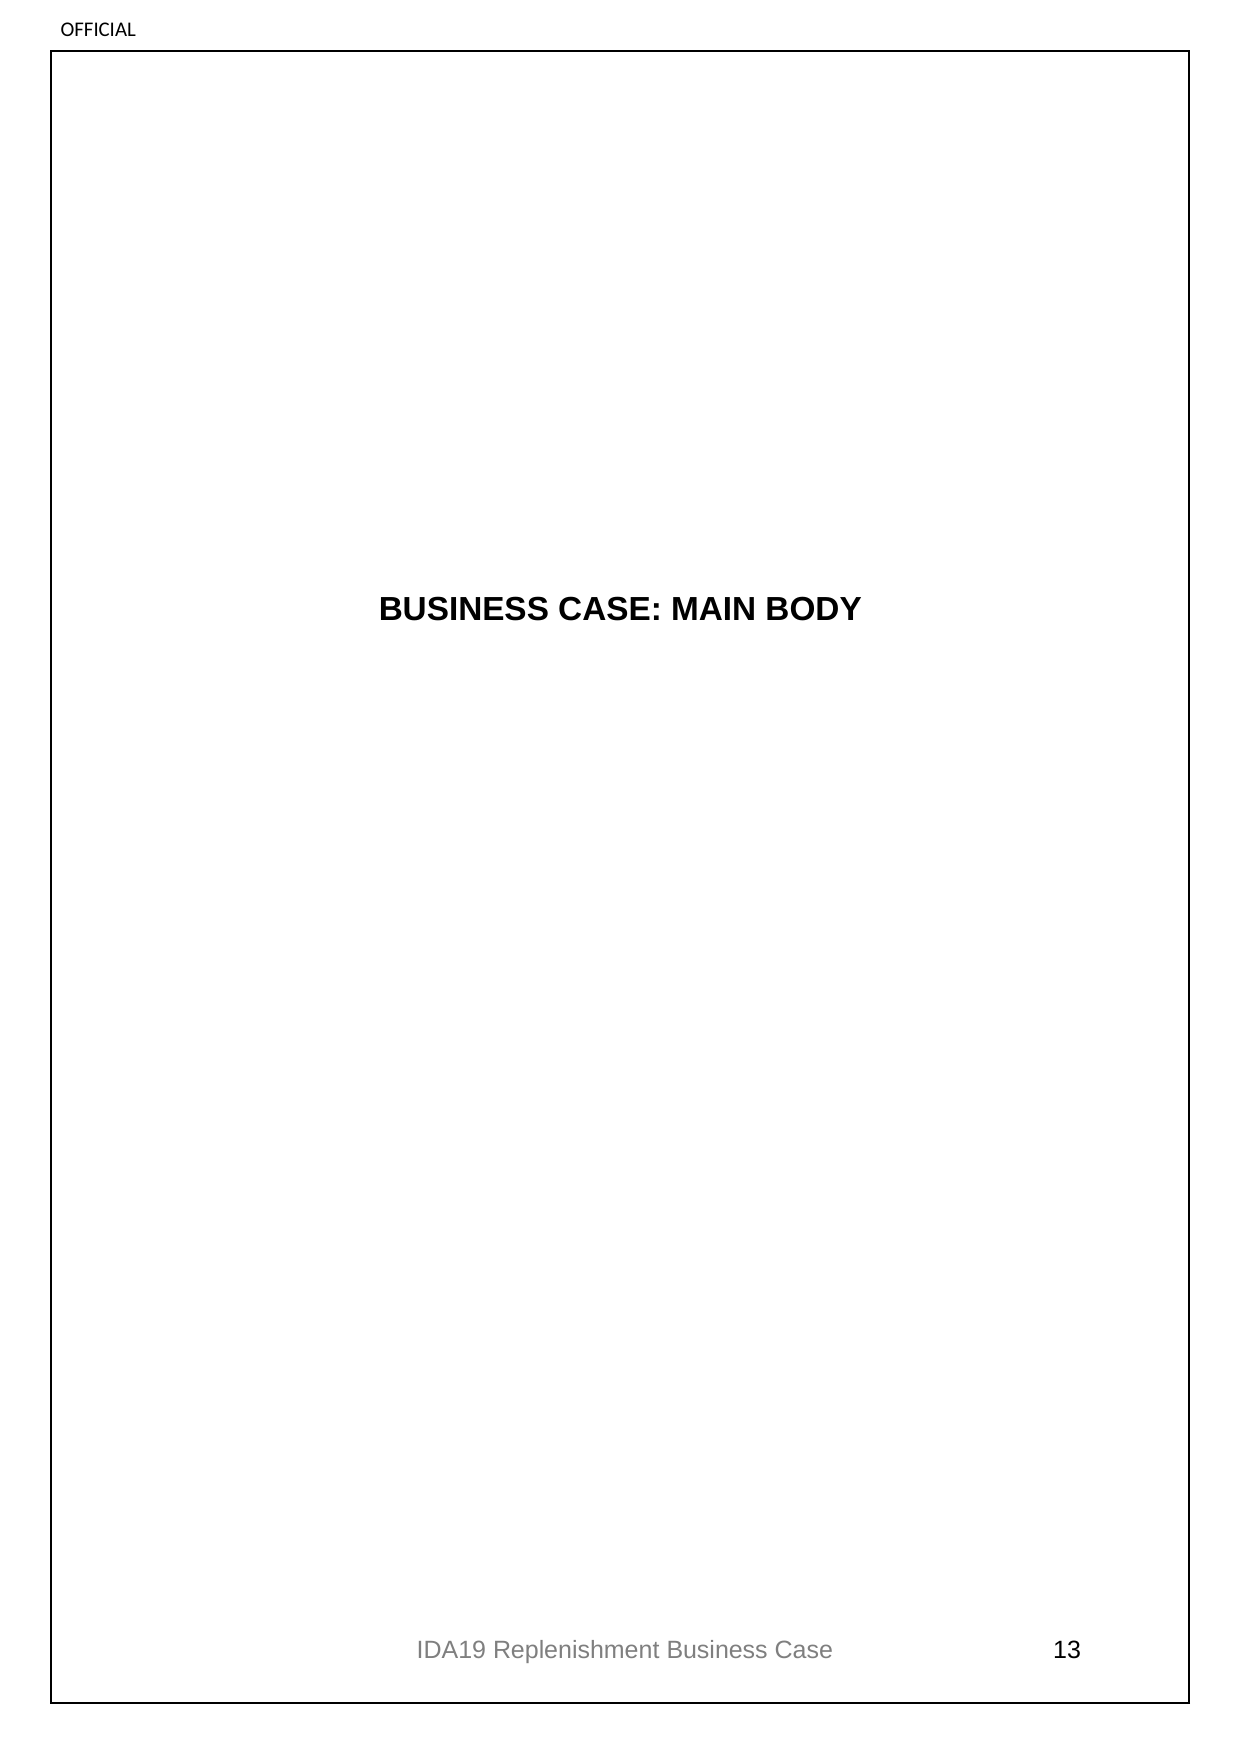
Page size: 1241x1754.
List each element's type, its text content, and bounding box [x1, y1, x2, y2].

subtitle BUSINESS CASE: MAIN BODY [159, 590, 1081, 627]
